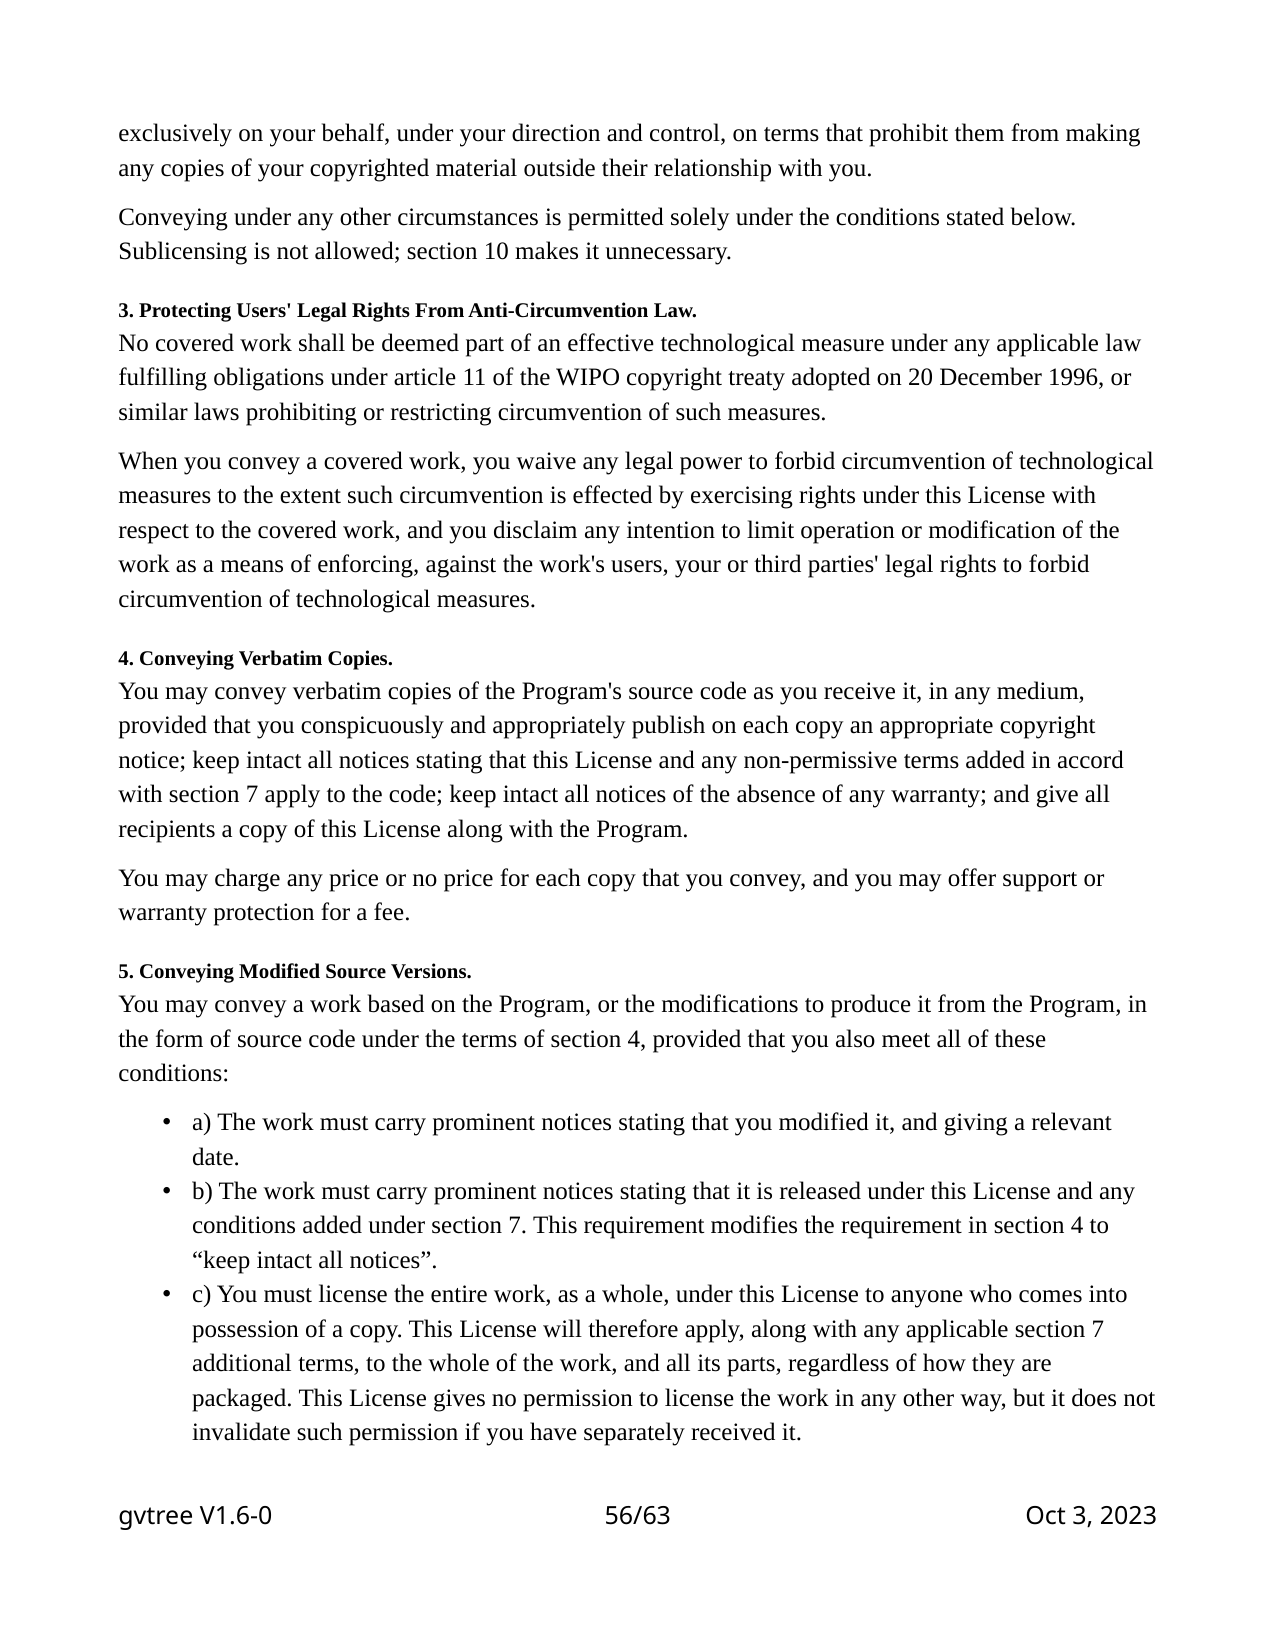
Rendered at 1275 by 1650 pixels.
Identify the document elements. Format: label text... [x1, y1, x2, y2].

list c) You must license the entire work, as a whole, under this License to anyone who comes into possession of a copy. This License will therefore apply, along with any applicable section 7 additional terms, to the whole of the work, and all its parts, regardless of how they are packaged. This License gives no permission to license the work in any other way, but it does not invalidate such permission if you have separately received it. [162, 1279, 1157, 1446]
text No covered work shall be deemed part of an effective technological measure under any applicable law fulfilling obligations under article 11 of the WIPO copyright treaty adopted on 20 December 1996, or similar laws prohibiting or restricting circumvention of such measures. [118, 328, 1157, 426]
text Conveying under any other circumstances is permitted solely under the conditions stated below. Sublicensing is not allowed; section 10 makes it unnecessary. [118, 202, 1157, 265]
list b) The work must carry prominent notices stating that it is released under this License and any conditions added under section 7. This requirement modifies the requirement in section 4 to “keep intact all notices”. [162, 1176, 1157, 1274]
subtitle 4. Conveying Verbatim Copies. [118, 646, 1157, 669]
text You may convey verbatim copies of the Program's source code as you receive it, in any medium, provided that you conspicuously and appropriately publish on each copy an appropriate copyright notice; keep intact all notices stating that this License and any non-permissive terms added in accord with section 7 apply to the code; keep intact all notices of the absence of any warranty; and give all recipients a copy of this License along with the Program. [118, 676, 1157, 842]
list a) The work must carry prominent notices stating that you modified it, and giving a relevant date. [162, 1107, 1157, 1170]
text exclusively on your behalf, under your direction and control, on terms that prohibit them from making any copies of your copyrighted material outside their relationship with you. [118, 118, 1157, 181]
subtitle 3. Protecting Users' Legal Rights From Anti-Circumvention Law. [118, 298, 1157, 322]
subtitle 5. Conveying Modified Source Versions. [118, 959, 1157, 983]
text When you convey a covered work, you waive any legal power to forbid circumvention of technological measures to the extent such circumvention is effected by exercising rights under this License with respect to the covered work, and you disclaim any intention to limit operation or modification of the work as a means of enforcing, against the work's users, your or third parties' legal rights to forbid circumvention of technological measures. [118, 446, 1157, 613]
text You may convey a work based on the Program, or the modifications to produce it from the Program, in the form of source code under the terms of section 4, provided that you also meet all of these conditions: [118, 989, 1157, 1087]
text You may charge any price or no price for each copy that you convey, and you may offer support or warranty protection for a fee. [118, 863, 1157, 926]
